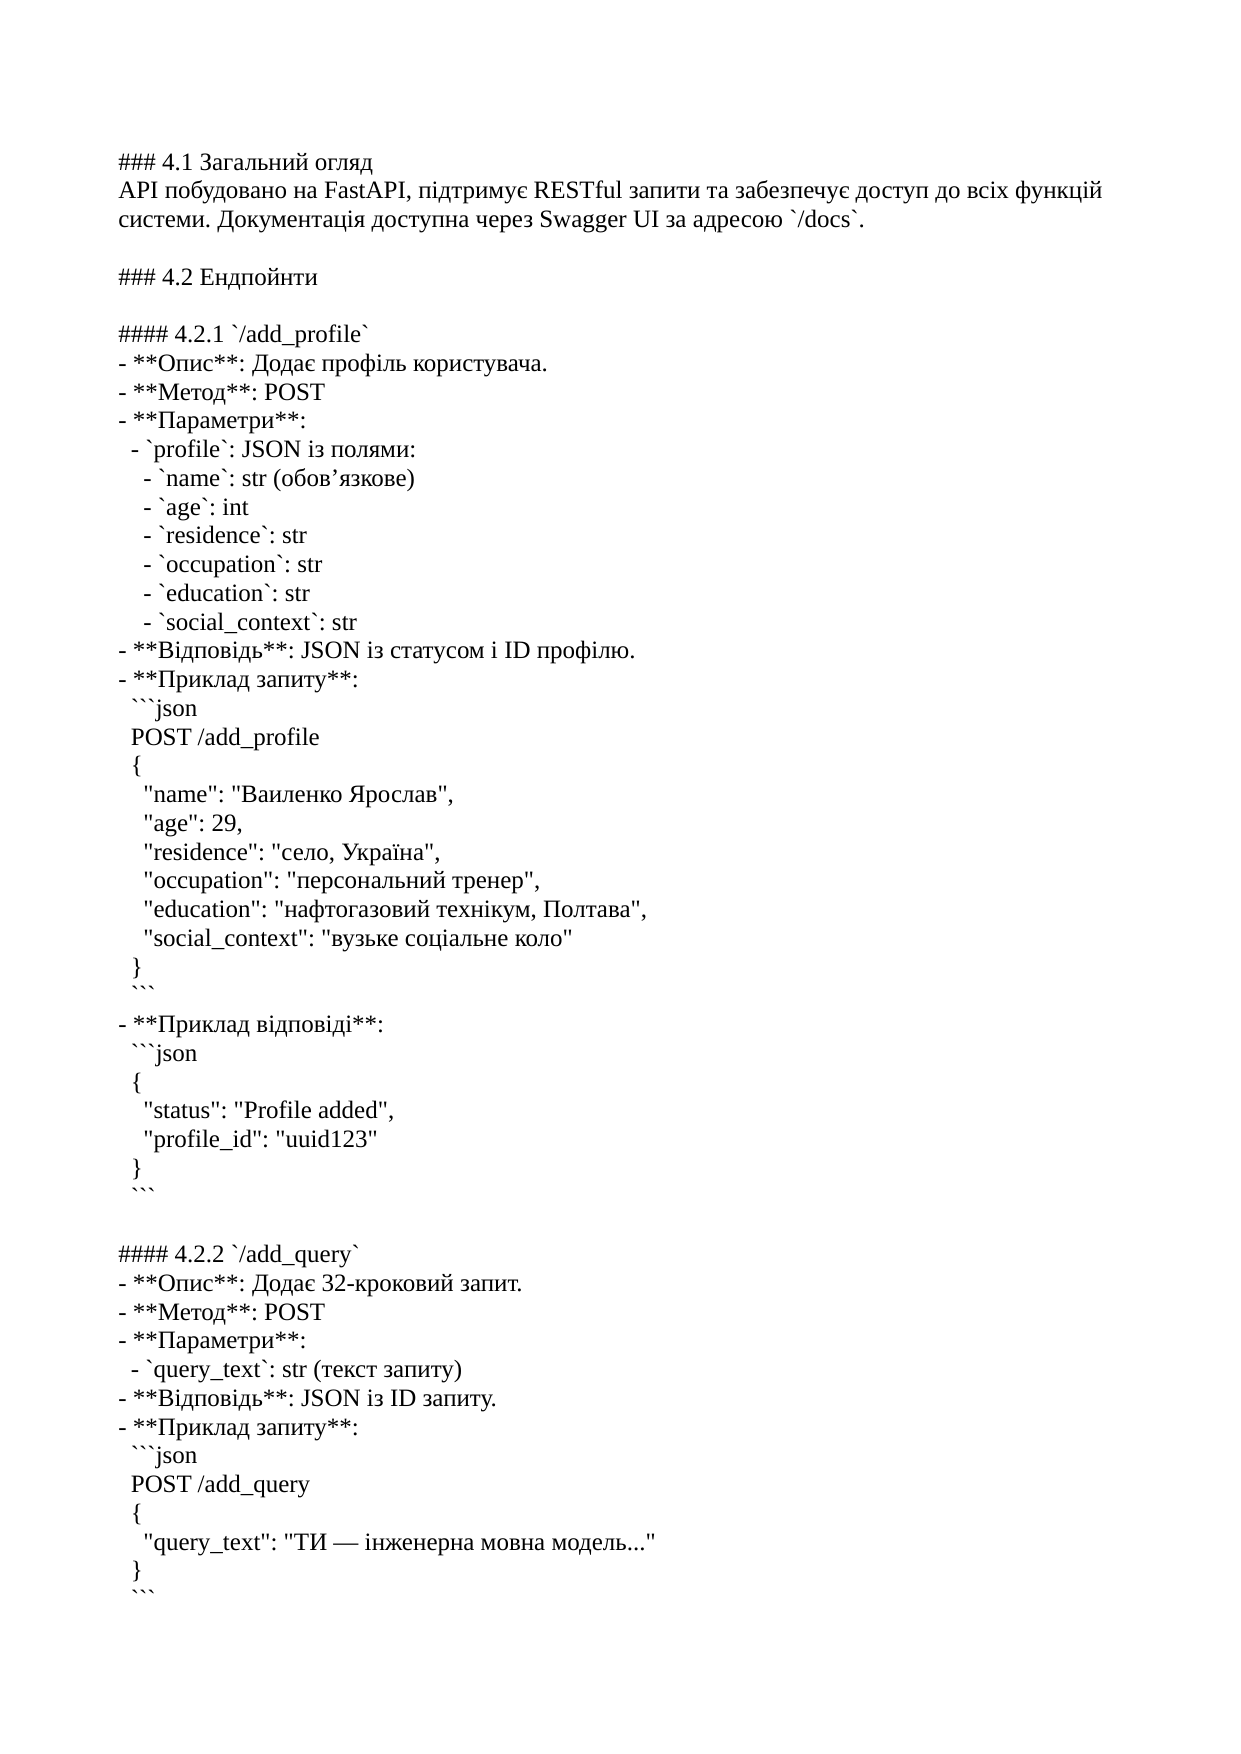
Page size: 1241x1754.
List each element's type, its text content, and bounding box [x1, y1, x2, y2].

text POST /add_query [118, 1469, 1122, 1498]
text ```json [118, 693, 1122, 722]
text - **Метод**: POST [118, 1297, 1122, 1326]
text - **Опис**: Додає 32-кроковий запит. [118, 1268, 1122, 1297]
text { [118, 751, 1122, 779]
text - **Приклад запиту**: [118, 1412, 1122, 1441]
text "query_text": "ТИ — інженерна мовна модель..." [118, 1527, 1122, 1556]
text ### 4.2 Ендпойнти [118, 262, 1122, 291]
text } [118, 952, 1122, 981]
text - **Приклад відповіді**: [118, 1009, 1122, 1038]
text { [118, 1067, 1122, 1096]
text - **Параметри**: [118, 406, 1122, 434]
text ### 4.1 Загальний огляд [118, 147, 1122, 176]
text "occupation": "персональний тренер", [118, 866, 1122, 894]
text ```json [118, 1038, 1122, 1067]
text - **Опис**: Додає профіль користувача. [118, 348, 1122, 377]
text #### 4.2.2 `/add_query` [118, 1239, 1122, 1268]
text "age": 29, [118, 808, 1122, 837]
text - `social_context`: str [118, 607, 1122, 636]
text } [118, 1153, 1122, 1182]
text "profile_id": "uuid123" [118, 1124, 1122, 1153]
text - **Параметри**: [118, 1326, 1122, 1354]
text - `query_text`: str (текст запиту) [118, 1354, 1122, 1383]
text ``` [118, 1182, 1122, 1211]
text - `occupation`: str [118, 549, 1122, 578]
text "social_context": "вузьке соціальне коло" [118, 923, 1122, 952]
text ``` [118, 981, 1122, 1009]
text { [118, 1498, 1122, 1527]
text - `age`: int [118, 492, 1122, 521]
text "residence": "село, Україна", [118, 837, 1122, 866]
text - `profile`: JSON із полями: [118, 434, 1122, 463]
text - **Метод**: POST [118, 377, 1122, 406]
text "name": "Ваиленко Ярослав", [118, 779, 1122, 808]
text #### 4.2.1 `/add_profile` [118, 319, 1122, 348]
text - `residence`: str [118, 521, 1122, 549]
text - `education`: str [118, 578, 1122, 607]
text "status": "Profile added", [118, 1096, 1122, 1124]
text API побудовано на FastAPI, підтримує RESTful запити та забезпечує доступ до всіх функцій системи. Документація доступна через Swagger UI за адресою `/docs`. [118, 176, 1122, 233]
text "education": "нафтогазовий технікум, Полтава", [118, 894, 1122, 923]
text ``` [118, 1584, 1122, 1613]
text ```json [118, 1441, 1122, 1469]
text - **Відповідь**: JSON із ID запиту. [118, 1383, 1122, 1412]
text - **Приклад запиту**: [118, 664, 1122, 693]
text - `name`: str (обов’язкове) [118, 463, 1122, 492]
text - **Відповідь**: JSON із статусом і ID профілю. [118, 636, 1122, 664]
text POST /add_profile [118, 722, 1122, 751]
text } [118, 1556, 1122, 1584]
